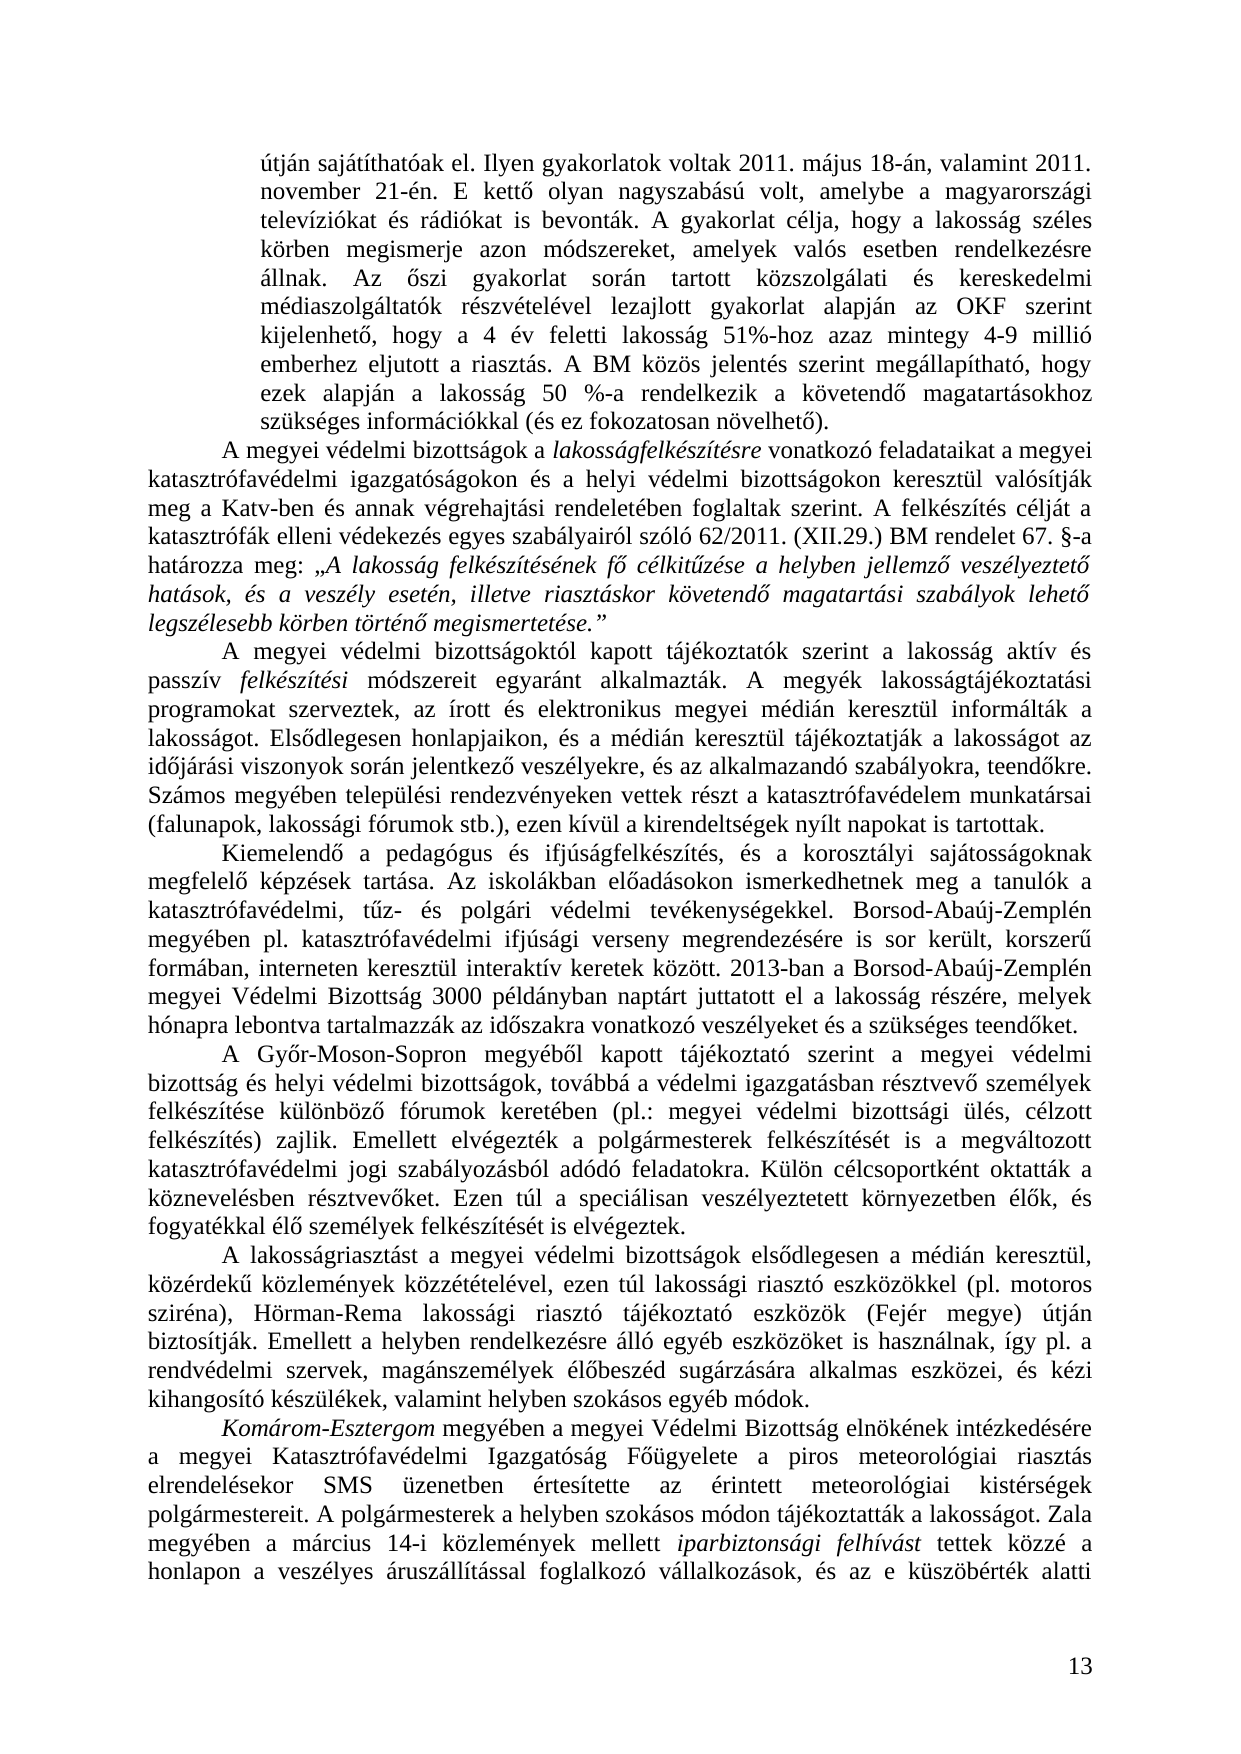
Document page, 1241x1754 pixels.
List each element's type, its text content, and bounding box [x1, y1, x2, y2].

list útján sajátíthatóak el. Ilyen gyakorlatok voltak 2011. május 18-án, valamint 2011. november 21-én. E kettő olyan nagyszabású volt, amelybe a magyarországi televíziókat és rádiókat is bevonták. A gyakorlat célja, hogy a lakosság széles körben megismerje azon módszereket, amelyek valós esetben rendelkezésre állnak. Az őszi gyakorlat során tartott közszolgálati és kereskedelmi médiaszolgáltatók részvételével lezajlott gyakorlat alapján az OKF szerint kijelenhető, hogy a 4 év feletti lakosság 51%-hoz azaz mintegy 4-9 millió emberhez eljutott a riasztás. A BM közös jelentés szerint megállapítható, hogy ezek alapján a lakosság 50 %-a rendelkezik a követendő magatartásokhoz szükséges információkkal (és ez fokozatosan növelhető). [223, 148, 1093, 435]
text A lakosságriasztást a megyei védelmi bizottságok elsődlegesen a médián keresztül, közérdekű közlemények közzétételével, ezen túl lakossági riasztó eszközökkel (pl. motoros sziréna), Hörman-Rema lakossági riasztó tájékoztató eszközök (Fejér megye) útján biztosítják. Emellett a helyben rendelkezésre álló egyéb eszközöket is használnak, így pl. a rendvédelmi szervek, magánszemélyek élőbeszéd sugárzására alkalmas eszközei, és kézi kihangosító készülékek, valamint helyben szokásos egyéb módok. [148, 1240, 1093, 1413]
text A megyei védelmi bizottságoktól kapott tájékoztatók szerint a lakosság aktív és passzív felkészítési módszereit egyaránt alkalmazták. A megyék lakosságtájékoztatási programokat szerveztek, az írott és elektronikus megyei médián keresztül informálták a lakosságot. Elsődlegesen honlapjaikon, és a médián keresztül tájékoztatják a lakosságot az időjárási viszonyok során jelentkező veszélyekre, és az alkalmazandó szabályokra, teendőkre. Számos megyében települési rendezvényeken vettek részt a katasztrófavédelem munkatársai (falunapok, lakossági fórumok stb.), ezen kívül a kirendeltségek nyílt napokat is tartottak. [148, 636, 1093, 838]
text A Győr-Moson-Sopron megyéből kapott tájékoztató szerint a megyei védelmi bizottság és helyi védelmi bizottságok, továbbá a védelmi igazgatásban résztvevő személyek felkészítése különböző fórumok keretében (pl.: megyei védelmi bizottsági ülés, célzott felkészítés) zajlik. Emellett elvégezték a polgármesterek felkészítését is a megváltozott katasztrófavédelmi jogi szabályozásból adódó feladatokra. Külön célcsoportként oktatták a köznevelésben résztvevőket. Ezen túl a speciálisan veszélyeztetett környezetben élők, és fogyatékkal élő személyek felkészítését is elvégeztek. [148, 1039, 1093, 1240]
text Komárom-Esztergom megyében a megyei Védelmi Bizottság elnökének intézkedésére a megyei Katasztrófavédelmi Igazgatóság Főügyelete a piros meteorológiai riasztás elrendelésekor SMS üzenetben értesítette az érintett meteorológiai kistérségek polgármestereit. A polgármesterek a helyben szokásos módon tájékoztatták a lakosságot. Zala megyében a március 14-i közlemények mellett iparbiztonsági felhívást tettek közzé a honlapon a veszélyes áruszállítással foglalkozó vállalkozások, és az e küszöbérték alatti [148, 1413, 1093, 1585]
text Kiemelendő a pedagógus és ifjúságfelkészítés, és a korosztályi sajátosságoknak megfelelő képzések tartása. Az iskolákban előadásokon ismerkedhetnek meg a tanulók a katasztrófavédelmi, tűz- és polgári védelmi tevékenységekkel. Borsod-Abaúj-Zemplén megyében pl. katasztrófavédelmi ifjúsági verseny megrendezésére is sor került, korszerű formában, interneten keresztül interaktív keretek között. 2013-ban a Borsod-Abaúj-Zemplén megyei Védelmi Bizottság 3000 példányban naptárt juttatott el a lakosság részére, melyek hónapra lebontva tartalmazzák az időszakra vonatkozó veszélyeket és a szükséges teendőket. [148, 838, 1093, 1039]
text A megyei védelmi bizottságok a lakosságfelkészítésre vonatkozó feladataikat a megyei katasztrófavédelmi igazgatóságokon és a helyi védelmi bizottságokon keresztül valósítják meg a Katv-ben és annak végrehajtási rendeletében foglaltak szerint. A felkészítés célját a katasztrófák elleni védekezés egyes szabályairól szóló 62/2011. (XII.29.) BM rendelet 67. §-a határozza meg: „A lakosság felkészítésének fő célkitűzése a helyben jellemző veszélyeztető hatások, és a veszély esetén, illetve riasztáskor követendő magatartási szabályok lehető legszélesebb körben történő megismertetése.” [148, 435, 1093, 636]
